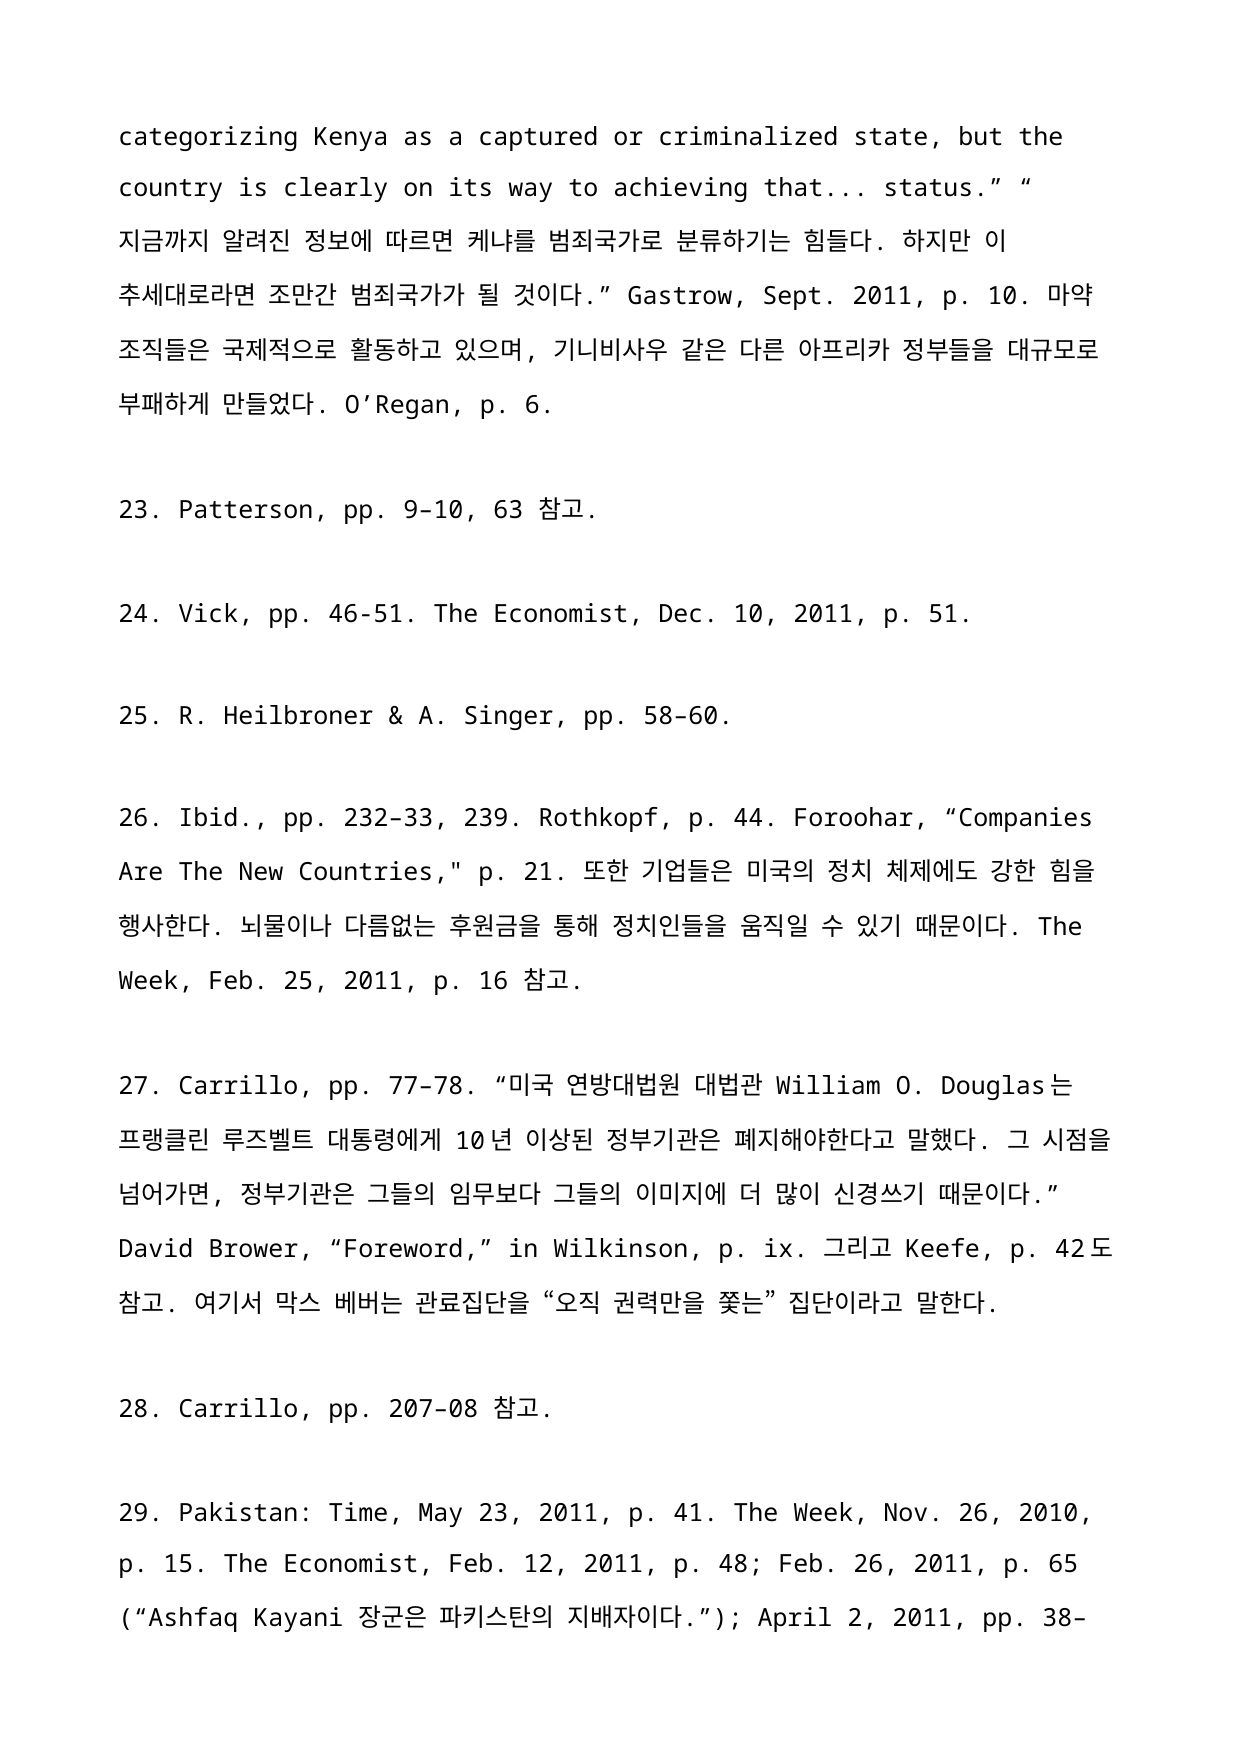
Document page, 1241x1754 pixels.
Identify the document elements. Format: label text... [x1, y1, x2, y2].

text 29. Pakistan: Time, May 23, 2011, p. 41. The Week, Nov. 26, 2010, p. 15. The Economist, Feb. 12, 2011, p. 48; Feb. 26, 2011, p. 65 (“Ashfaq Kayani 장군은 파키스탄의 지배자이다.”); April 2, 2011, pp. 38– [118, 1494, 1122, 1634]
text 28. Carrillo, pp. 207–08 참고. [118, 1389, 1122, 1425]
text 27. Carrillo, pp. 77–78. “미국 연방대법원 대법관 William O. Douglas는 프랭클린 루즈벨트 대통령에게 10년 이상된 정부기관은 폐지해야한다고 말했다. 그 시점을 넘어가면, 정부기관은 그들의 임무보다 그들의 이미지에 더 많이 신경쓰기 때문이다.” David Brower, “Foreword,” in Wilkinson, p. ix. 그리고 Keefe, p. 42도 참고. 여기서 막스 베버는 관료집단을 “오직 권력만을 쫓는” 집단이라고 말한다. [118, 1066, 1122, 1319]
text 26. Ibid., pp. 232–33, 239. Rothkopf, p. 44. Foroohar, “Companies Are The New Countries," p. 21. 또한 기업들은 미국의 정치 체제에도 강한 힘을 행사한다. 뇌물이나 다름없는 후원금을 통해 정치인들을 움직일 수 있기 때문이다. The Week, Feb. 25, 2011, p. 16 참고. [118, 799, 1122, 997]
text 25. R. Heilbroner & A. Singer, pp. 58–60. [118, 697, 1122, 731]
text 24. Vick, pp. 46-51. The Economist, Dec. 10, 2011, p. 51. [118, 595, 1122, 629]
text 23. Patterson, pp. 9–10, 63 참고. [118, 490, 1122, 526]
text categorizing Kenya as a captured or criminalized state, but the country is clearly on its way to achieving that... status.” “지금까지 알려진 정보에 따르면 케냐를 범죄국가로 분류하기는 힘들다. 하지만 이 추세대로라면 조만간 범죄국가가 될 것이다.” Gastrow, Sept. 2011, p. 10. 마약 조직들은 국제적으로 활동하고 있으며, 기니비사우 같은 다른 아프리카 정부들을 대규모로 부패하게 만들었다. O’Regan, p. 6. [118, 118, 1122, 421]
